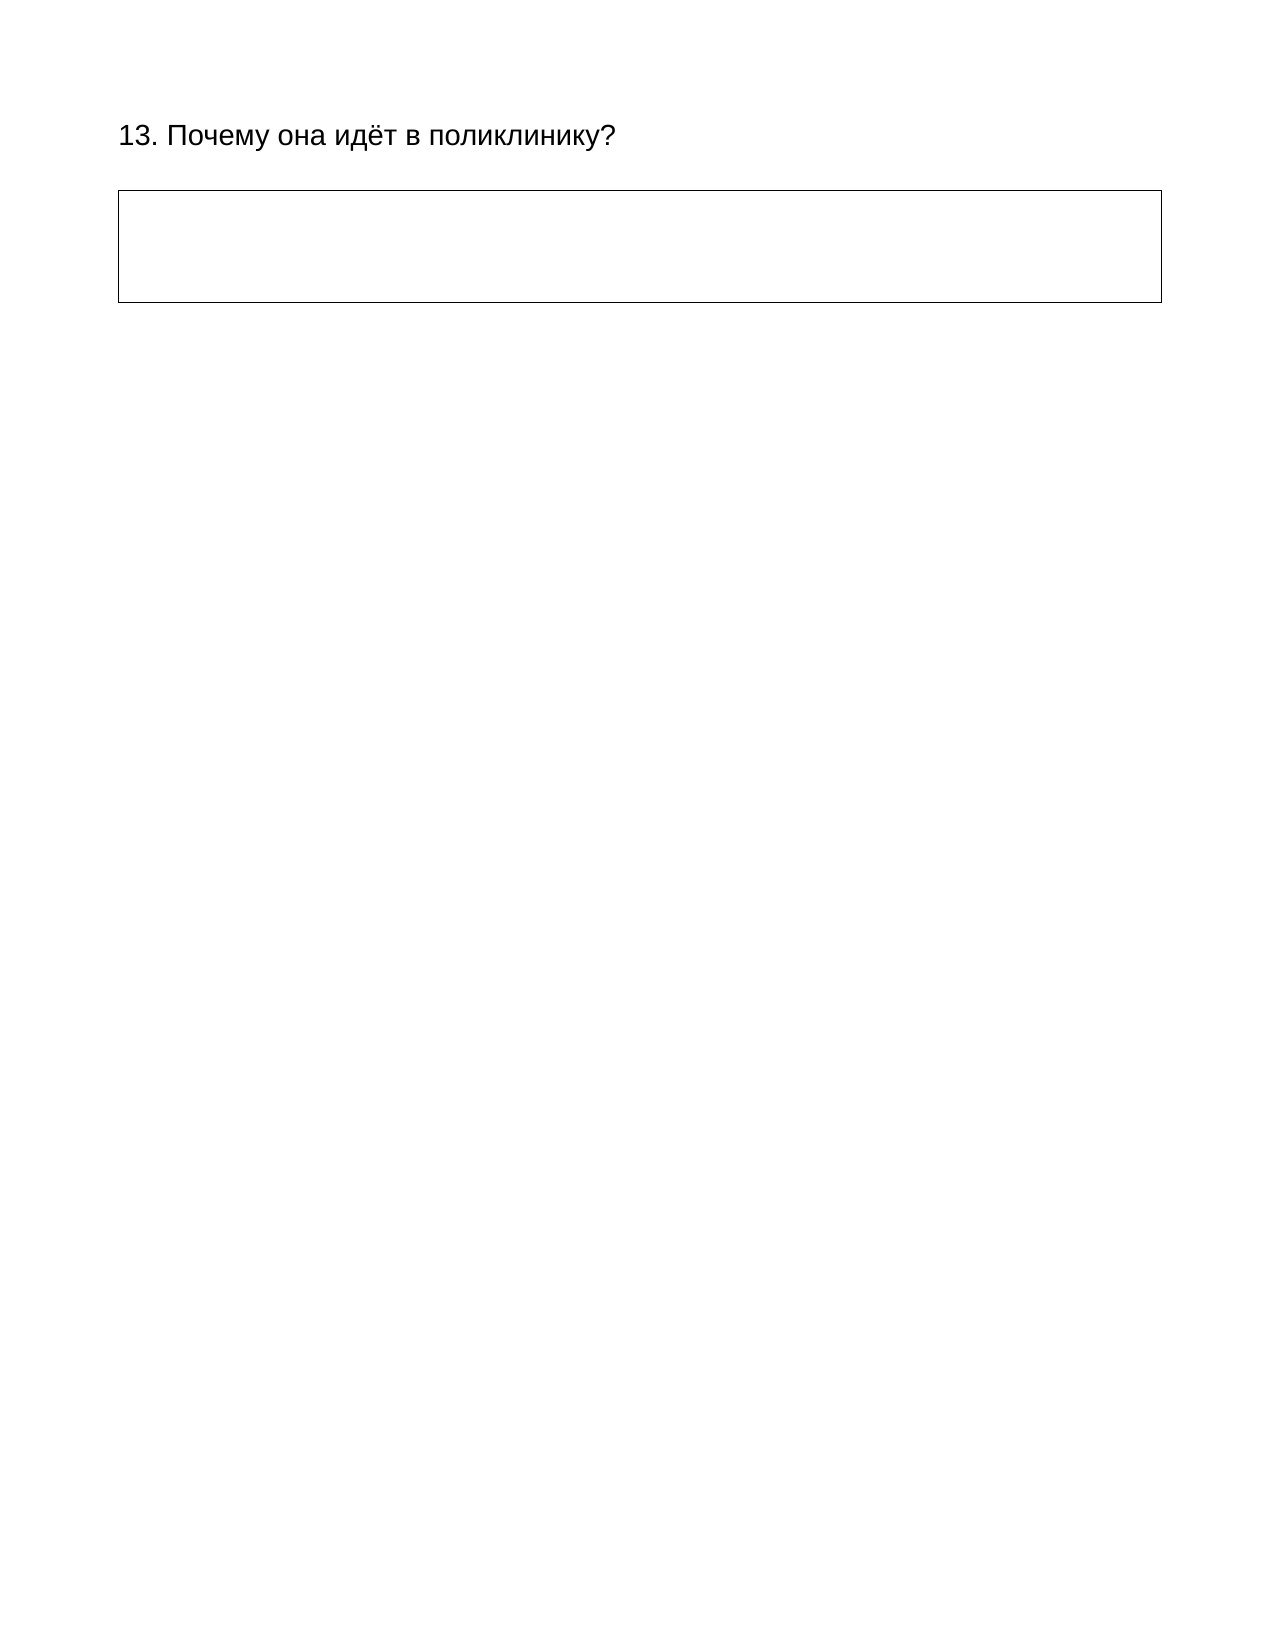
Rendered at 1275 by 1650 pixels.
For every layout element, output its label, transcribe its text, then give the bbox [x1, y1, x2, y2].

text 13. Почему она идёт в поликлинику? [118, 118, 1157, 152]
